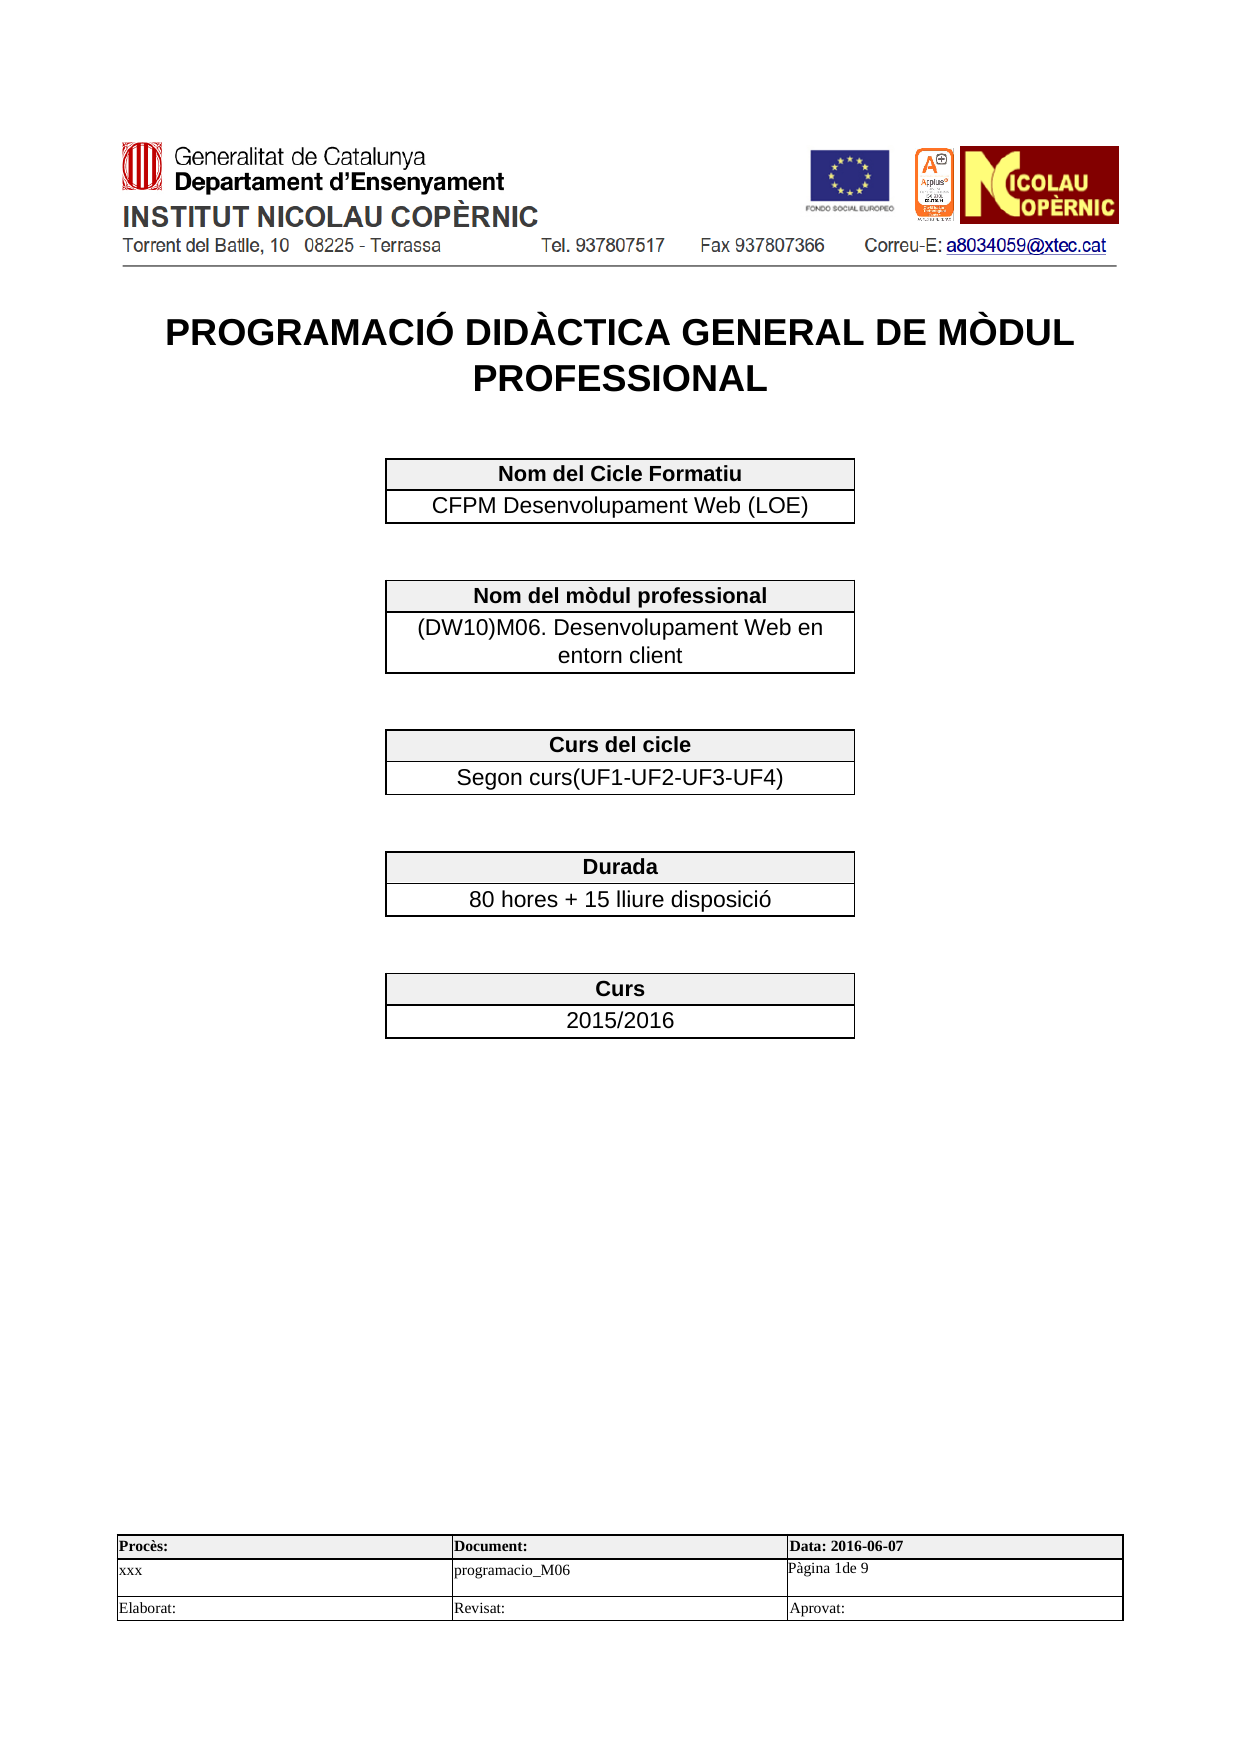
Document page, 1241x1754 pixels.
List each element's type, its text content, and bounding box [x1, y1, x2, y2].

table_header Nom del mòdul professional [387, 581, 854, 611]
table_header Curs del cicle [387, 731, 854, 761]
table_header Curs [387, 974, 854, 1004]
table_header Durada [387, 853, 854, 882]
table_cell 2015/2016 [387, 1006, 854, 1037]
table_cell (DW10)M06. Desenvolupament Web en entorn client [387, 613, 854, 672]
table_cell 80 hores + 15 lliure disposició [387, 884, 854, 915]
table_header Nom del Cicle Formatiu [387, 460, 854, 489]
table_header PROGRAMACIÓ DIDÀCTICA GENERAL DE MÒDUL PROFESSIONAL [117, 310, 1123, 419]
table_cell Segon curs(UF1-UF2-UF3-UF4) [387, 762, 854, 794]
table_cell CFPM Desenvolupament Web (LOE) [387, 491, 854, 522]
